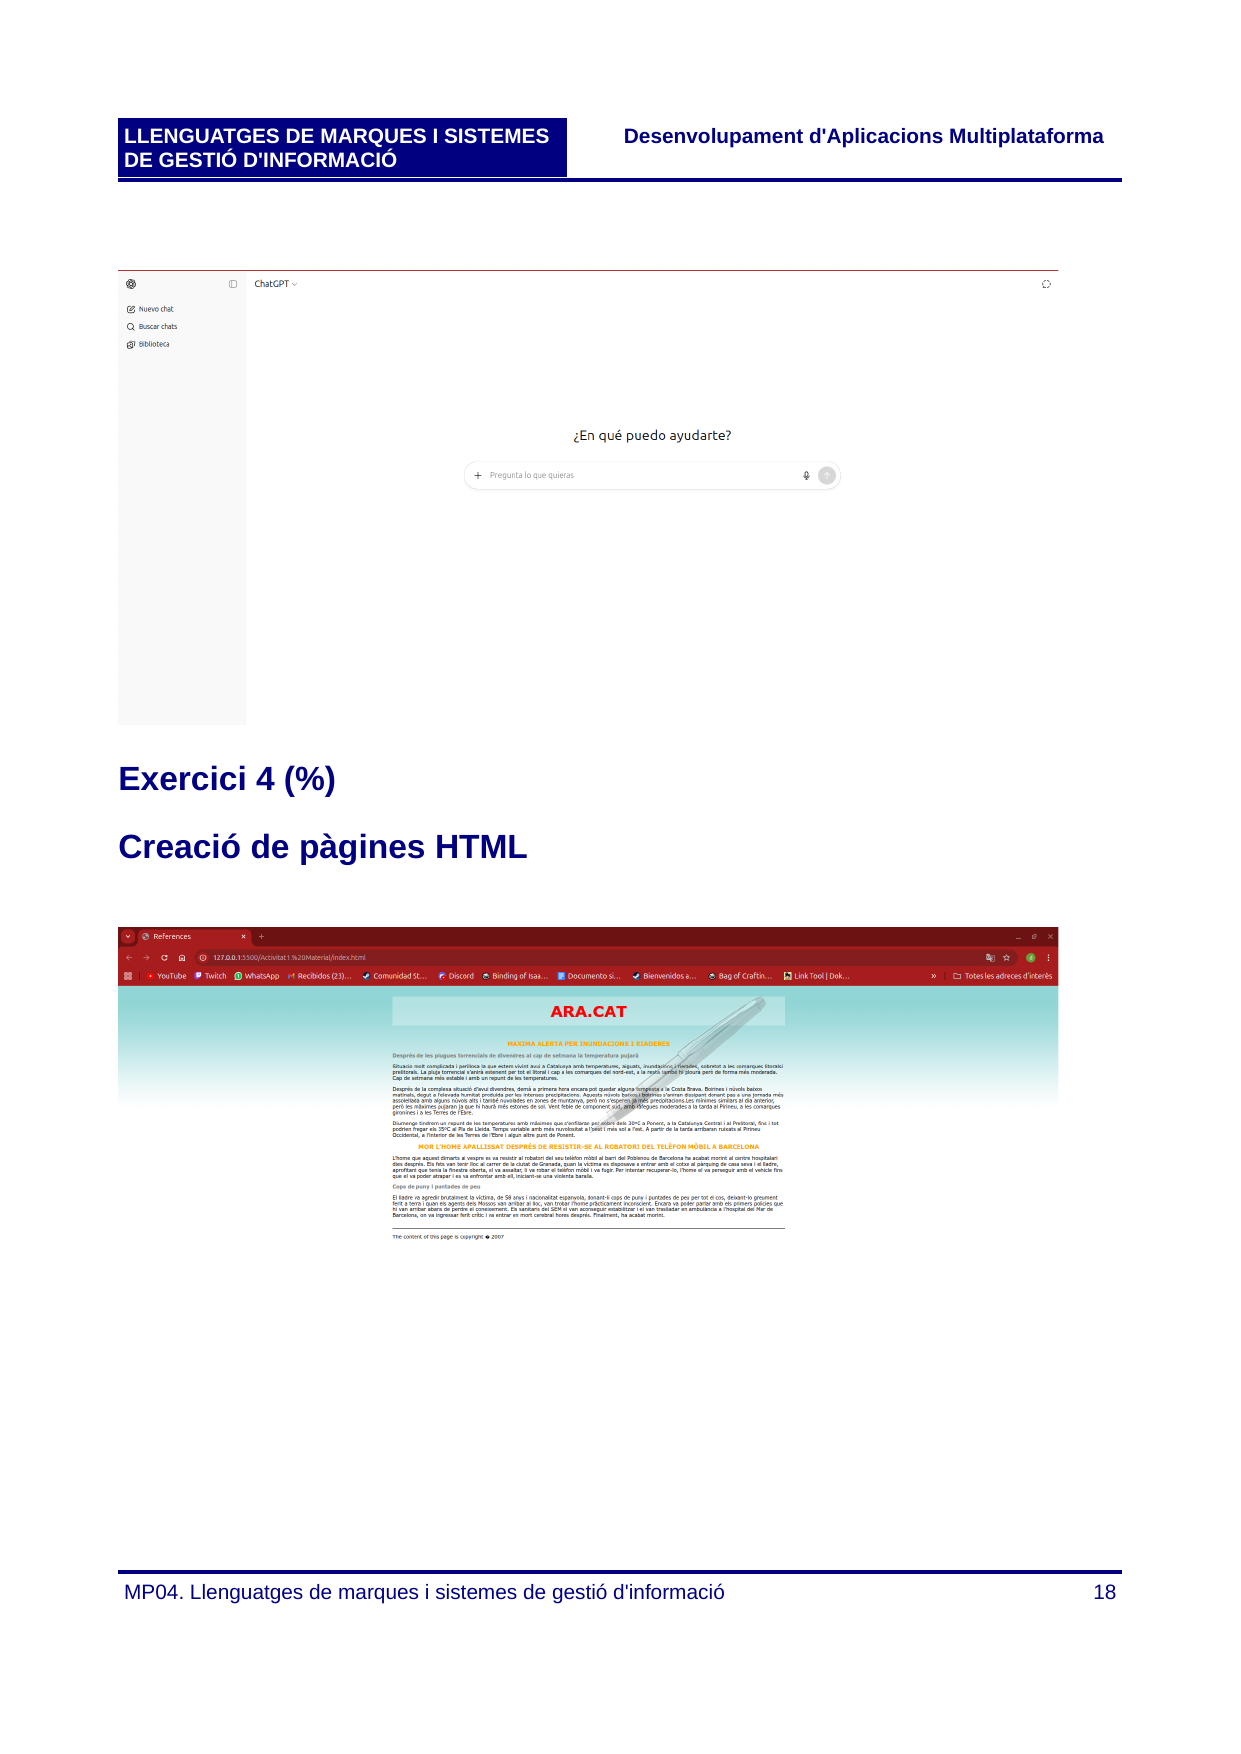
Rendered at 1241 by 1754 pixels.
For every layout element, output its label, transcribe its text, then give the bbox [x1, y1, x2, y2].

subtitle Exercici 4 (%) [118, 758, 1122, 797]
picture [118, 270, 1059, 725]
picture [118, 927, 1059, 1432]
subtitle Creació de pàgines HTML [118, 827, 1122, 865]
